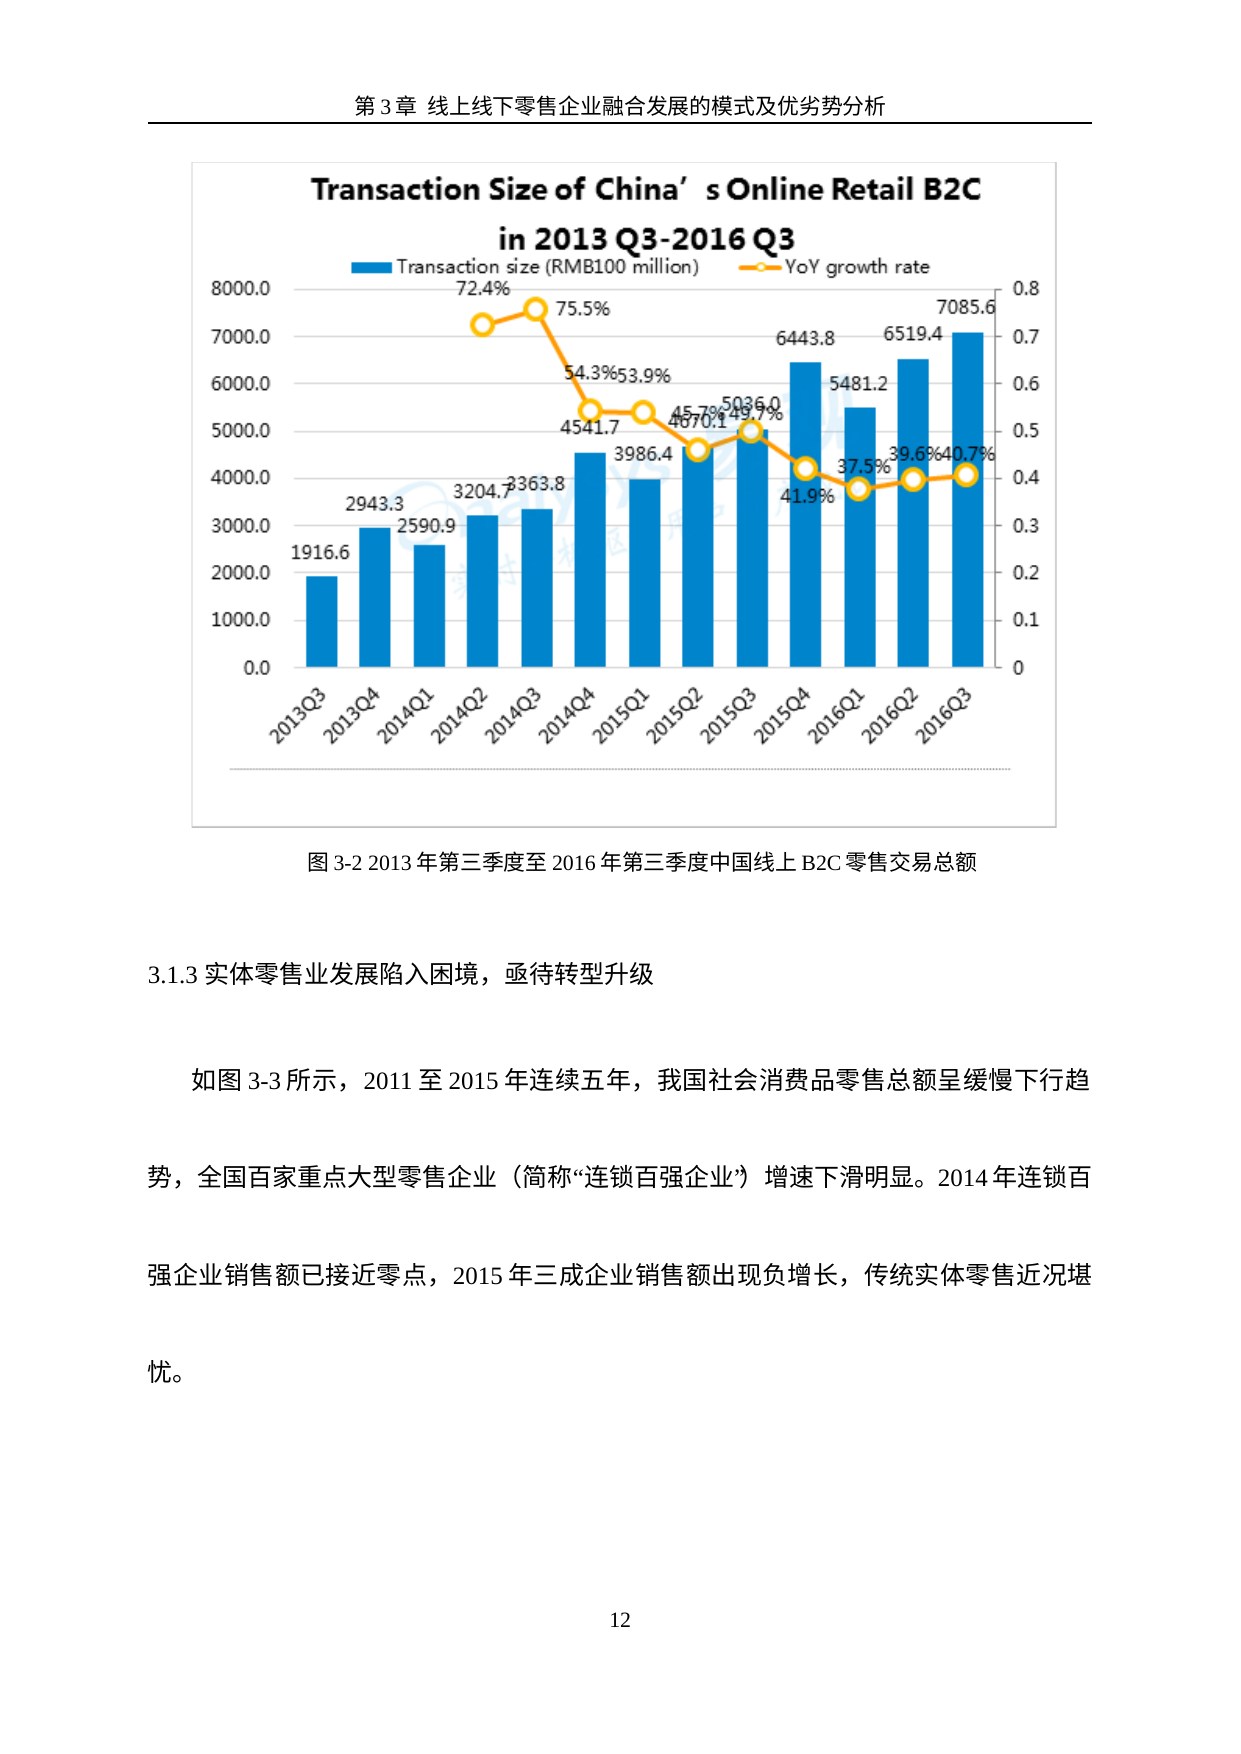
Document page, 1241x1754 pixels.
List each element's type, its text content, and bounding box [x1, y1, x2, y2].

text 图3-2 2013年第三季度至2016年第三季度中国线上B2C零售交易总额 [148, 844, 1092, 877]
picture [191, 162, 1057, 828]
text 如图3-3所示，2011至2015年连续五年，我国社会消费品零售总额呈缓慢下行趋势，全国百家重点大型零售企业（简称“连锁百强企业”）增速下滑明显。2014年连锁百强企业销售额已接近零点，2015年三成企业销售额出现负增长，传统实体零售近况堪忧。 [148, 1046, 1092, 1403]
subtitle 3.1.3 实体零售业发展陷入困境，亟待转型升级 [148, 940, 1092, 1005]
